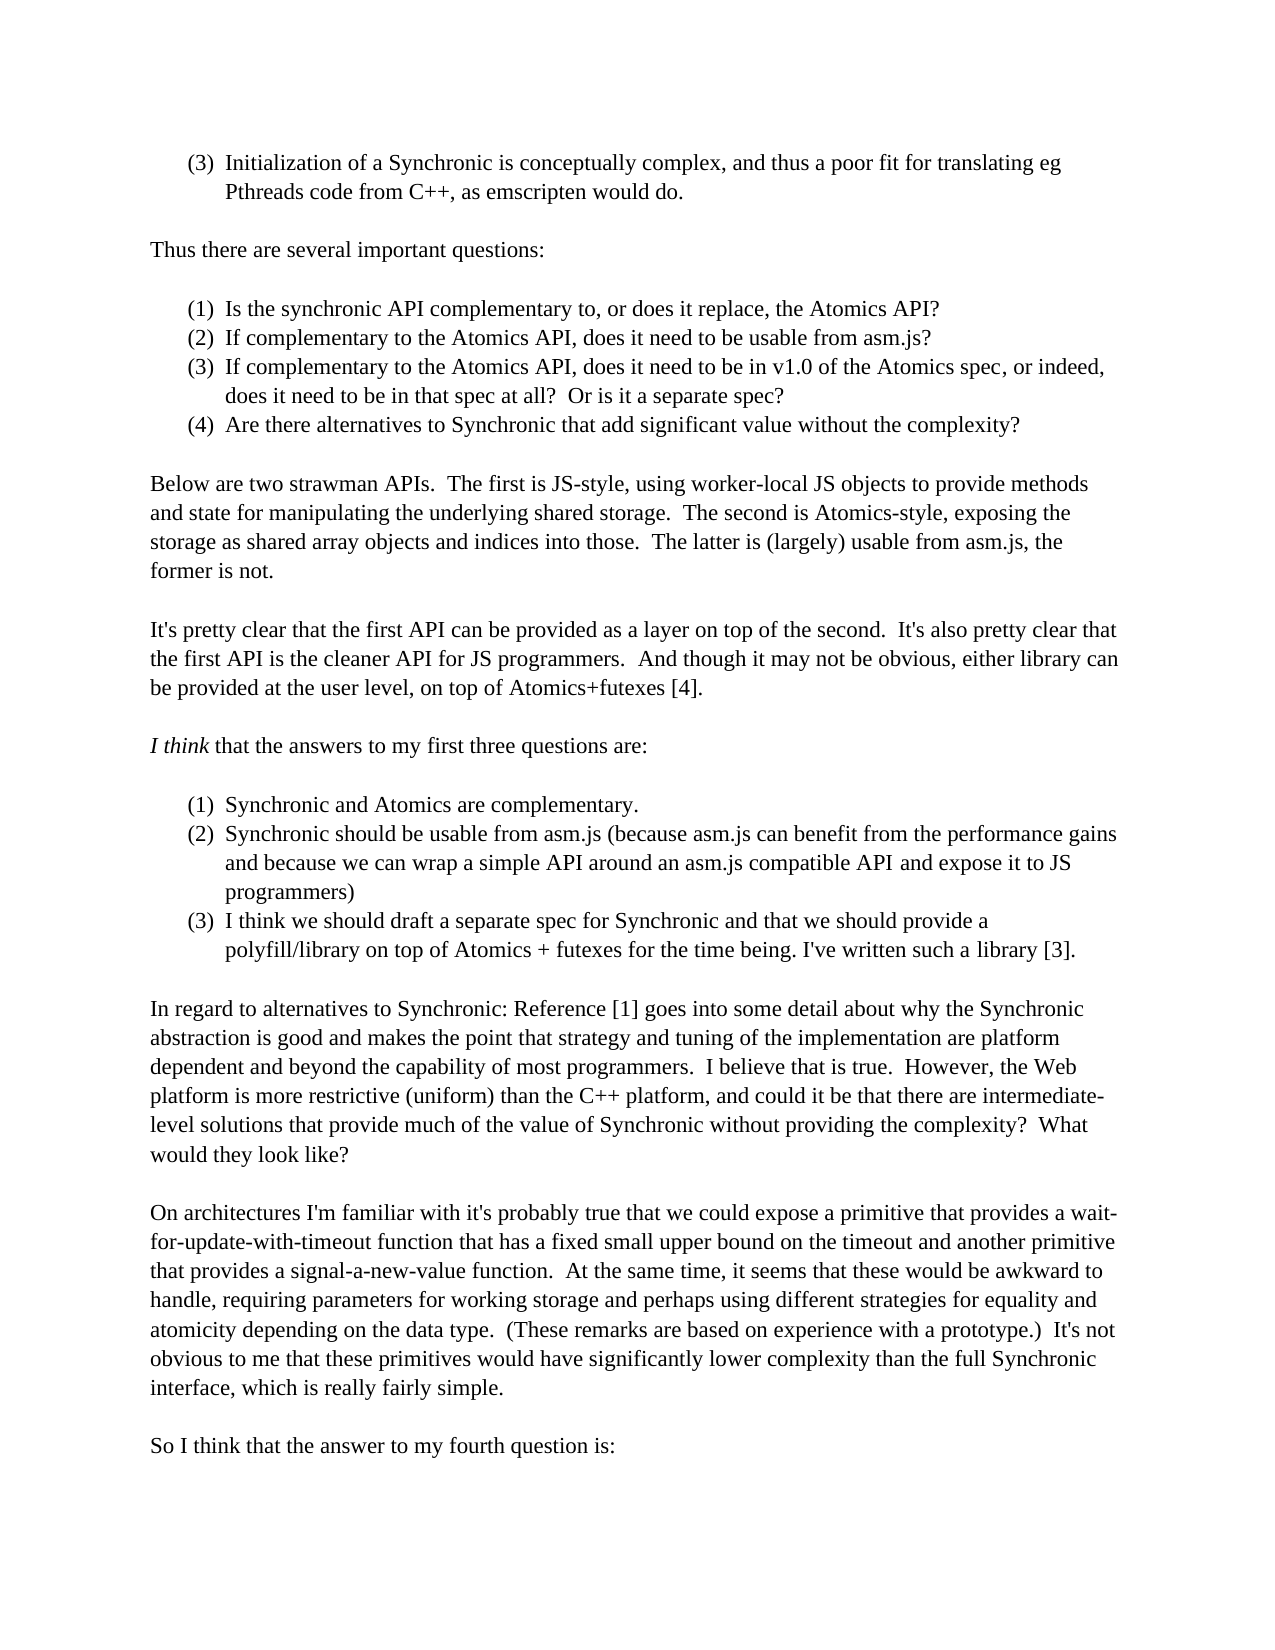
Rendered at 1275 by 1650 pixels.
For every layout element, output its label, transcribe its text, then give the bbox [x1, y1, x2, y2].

text So I think that the answer to my fourth question is: [150, 1433, 1125, 1459]
text Thus there are several important questions: [150, 237, 1125, 263]
text On architectures I'm familiar with it's probably true that we could expose a primitive that provides a wait-for-update-with-timeout function that has a fixed small upper bound on the timeout and another primitive that provides a signal-a-new-value function. At the same time, it seems that these would be awkward to handle, requiring parameters for working storage and perhaps using different strategies for equality and atomicity depending on the data type. (These remarks are based on experience with a prototype.) It's not obvious to me that these primitives would have significantly lower complexity than the full Synchronic interface, which is really fairly simple. [150, 1200, 1125, 1400]
text Below are two strawman APIs. The first is JS-style, using worker-local JS objects to provide methods and state for manipulating the underlying shared storage. The second is Atomics-style, exposing the storage as shared array objects and indices into those. The latter is (largely) usable from asm.js, the former is not. [150, 471, 1125, 584]
list Synchronic should be usable from asm.js (because asm.js can benefit from the performance gains and because we can wrap a simple API around an asm.js compatible API and expose it to JS programmers) [187, 821, 1125, 904]
text I think that the answers to my first three questions are: [150, 733, 1125, 759]
list If complementary to the Atomics API, does it need to be usable from asm.js? [187, 325, 1125, 350]
list If complementary to the Atomics API, does it need to be in v1.0 of the Atomics spec, or indeed, does it need to be in that spec at all? Or is it a separate spec? [187, 354, 1125, 409]
list Initialization of a Synchronic is conceptually complex, and thus a poor fit for translating eg Pthreads code from C++, as emscripten would do. [187, 150, 1125, 204]
list Is the synchronic API complementary to, or does it replace, the Atomics API? [187, 296, 1125, 321]
text In regard to alternatives to Synchronic: Reference [1] goes into some detail about why the Synchronic abstraction is good and makes the point that strategy and tuning of the implementation are platform dependent and beyond the capability of most programmers. I believe that is true. However, the Web platform is more restrictive (uniform) than the C++ platform, and could it be that there are intermediate-level solutions that provide much of the value of Synchronic without providing the complexity? What would they look like? [150, 996, 1125, 1167]
list Are there alternatives to Synchronic that add significant value without the complexity? [187, 412, 1125, 438]
text It's pretty clear that the first API can be provided as a layer on top of the second. It's also pretty clear that the first API is the cleaner API for JS programmers. And though it may not be obvious, either library can be provided at the user level, on top of Atomics+futexes [4]. [150, 617, 1125, 700]
list Synchronic and Atomics are complementary. [187, 792, 1125, 817]
list I think we should draft a separate spec for Synchronic and that we should provide a polyfill/library on top of Atomics + futexes for the time being. I've written such a library [3]. [187, 908, 1125, 963]
